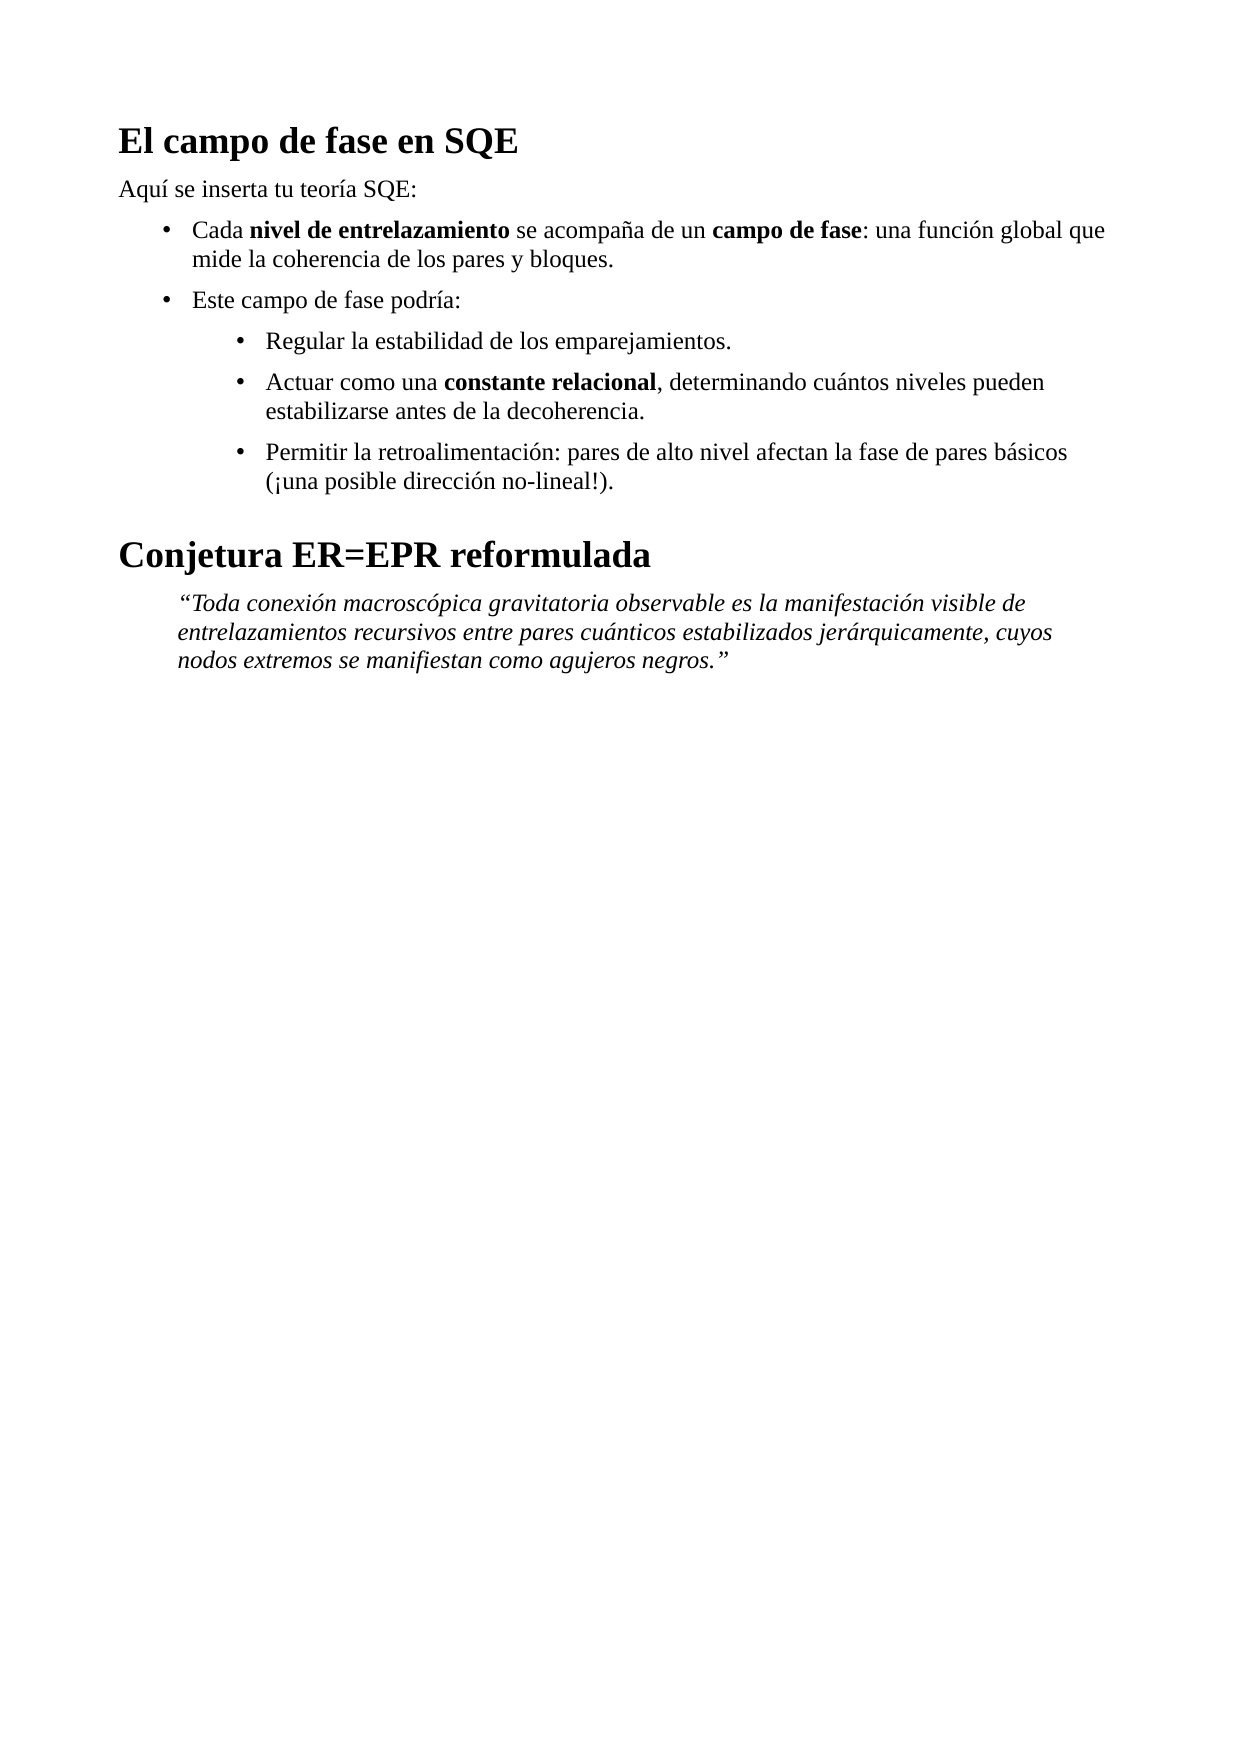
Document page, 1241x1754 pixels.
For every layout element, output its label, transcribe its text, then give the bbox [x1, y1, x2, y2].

text Aquí se inserta tu teoría SQE: [118, 174, 1122, 202]
list Regular la estabilidad de los emparejamientos. [236, 326, 1122, 355]
subtitle Conjetura ER=EPR reformulada [118, 532, 1122, 576]
list Este campo de fase podría: [162, 285, 1122, 314]
text “Toda conexión macroscópica gravitatoria observable es la manifestación visible de entrelazamientos recursivos entre pares cuánticos estabilizados jerárquicamente, cuyos nodos extremos se manifiestan como agujeros negros.” [177, 588, 1063, 674]
subtitle El campo de fase en SQE [118, 118, 1122, 161]
list Permitir la retroalimentación: pares de alto nivel afectan la fase de pares básicos (¡una posible dirección no-lineal!). [236, 437, 1122, 495]
list Cada nivel de entrelazamiento se acompaña de un campo de fase: una función global que mide la coherencia de los pares y bloques. [162, 215, 1122, 272]
list Actuar como una constante relacional, determinando cuántos niveles pueden estabilizarse antes de la decoherencia. [236, 367, 1122, 425]
